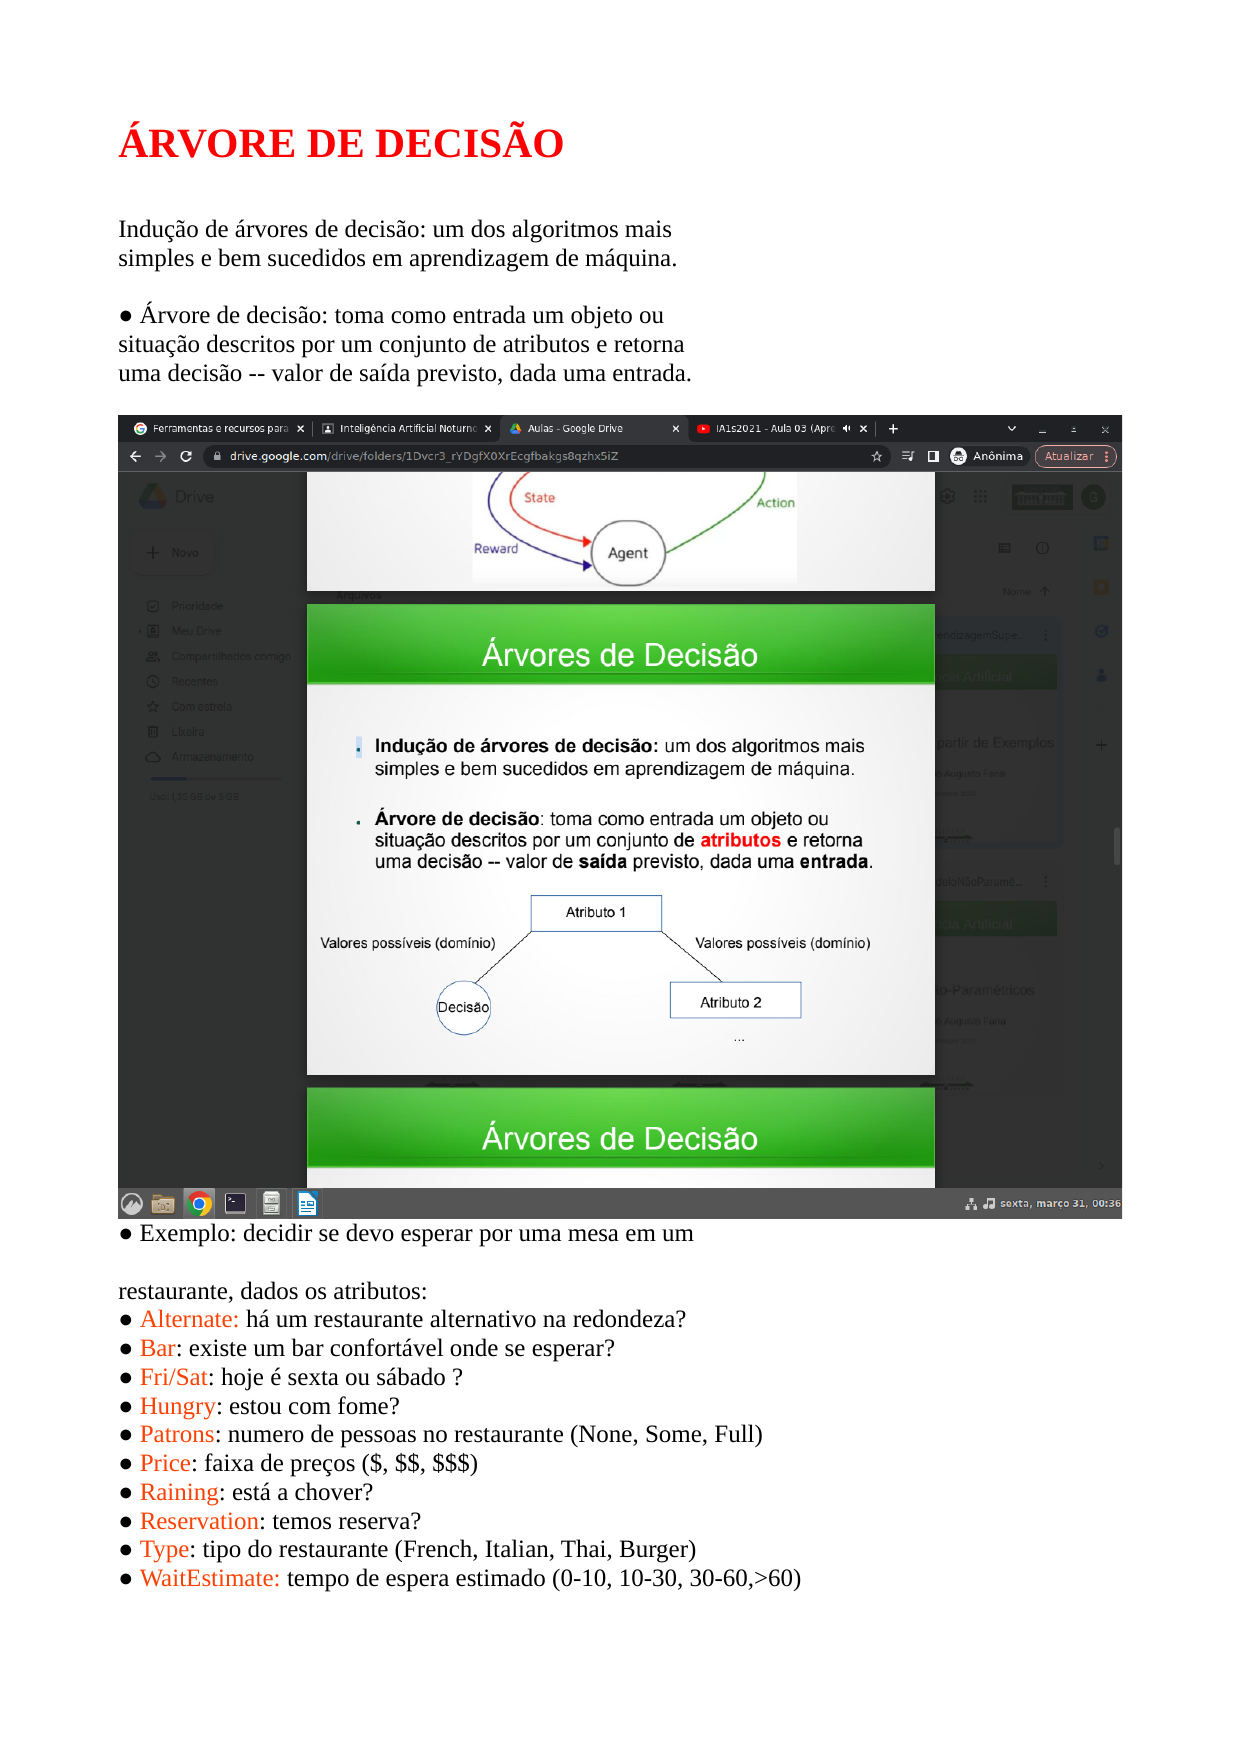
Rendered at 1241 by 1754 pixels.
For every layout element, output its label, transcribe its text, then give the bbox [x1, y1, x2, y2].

text ● Patrons: numero de pessoas no restaurante (None, Some, Full) [118, 1419, 1122, 1448]
text ● Bar: existe um bar confortável onde se esperar? [118, 1333, 1122, 1362]
text ● Hungry: estou com fome? [118, 1391, 1122, 1419]
text ● Árvore de decisão: toma como entrada um objeto ou [118, 300, 1122, 329]
text ● WaitEstimate: tempo de espera estimado (0-10, 10-30, 30-60,>60) [118, 1563, 1122, 1592]
text situação descritos por um conjunto de atributos e retorna [118, 329, 1122, 358]
text ● Price: faixa de preços ($, $$, $$$) [118, 1448, 1122, 1477]
text Indução de árvores de decisão: um dos algoritmos mais [118, 214, 1122, 243]
picture [118, 415, 1123, 1219]
text simples e bem sucedidos em aprendizagem de máquina. [118, 243, 1122, 271]
text ● Exemplo: decidir se devo esperar por uma mesa em um [118, 1219, 1122, 1247]
text ÁRVORE DE DECISÃO [118, 118, 1122, 166]
text ● Fri/Sat: hoje é sexta ou sábado ? [118, 1362, 1122, 1391]
text ● Raining: está a chover? [118, 1477, 1122, 1506]
text ● Alternate: há um restaurante alternativo na redondeza? [118, 1304, 1122, 1333]
text ● Reservation: temos reserva? [118, 1506, 1122, 1534]
text uma decisão -- valor de saída previsto, dada uma entrada. [118, 358, 1122, 386]
text restaurante, dados os atributos: [118, 1276, 1122, 1304]
text ● Type: tipo do restaurante (French, Italian, Thai, Burger) [118, 1534, 1122, 1563]
